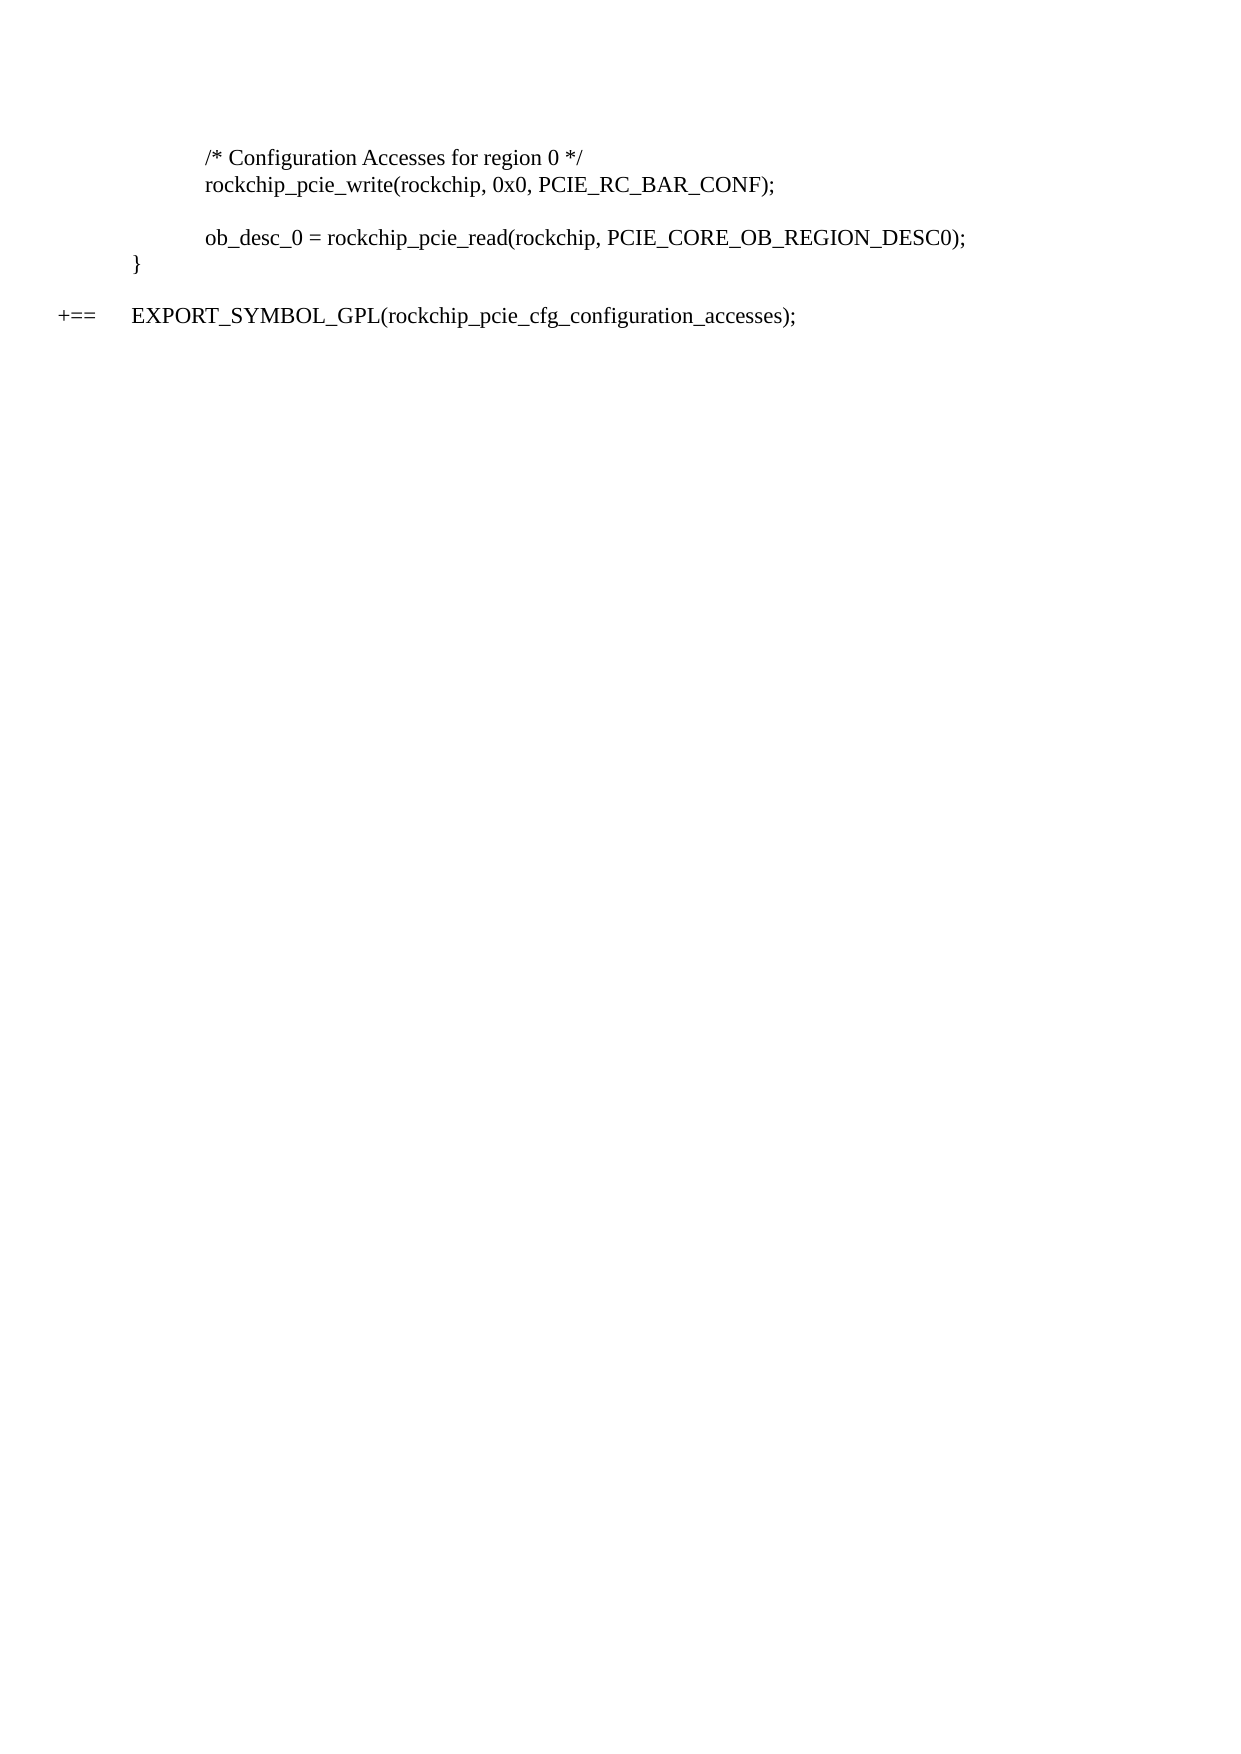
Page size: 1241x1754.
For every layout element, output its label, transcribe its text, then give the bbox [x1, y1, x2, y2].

text +== EXPORT_SYMBOL_GPL(rockchip_pcie_cfg_configuration_accesses); [57, 303, 1122, 329]
text rockchip_pcie_write(rockchip, 0x0, PCIE_RC_BAR_CONF); [57, 171, 1122, 197]
text /* Configuration Accesses for region 0 */ [57, 144, 1122, 171]
text } [57, 250, 1122, 276]
text ob_desc_0 = rockchip_pcie_read(rockchip, PCIE_CORE_OB_REGION_DESC0); [57, 223, 1122, 250]
